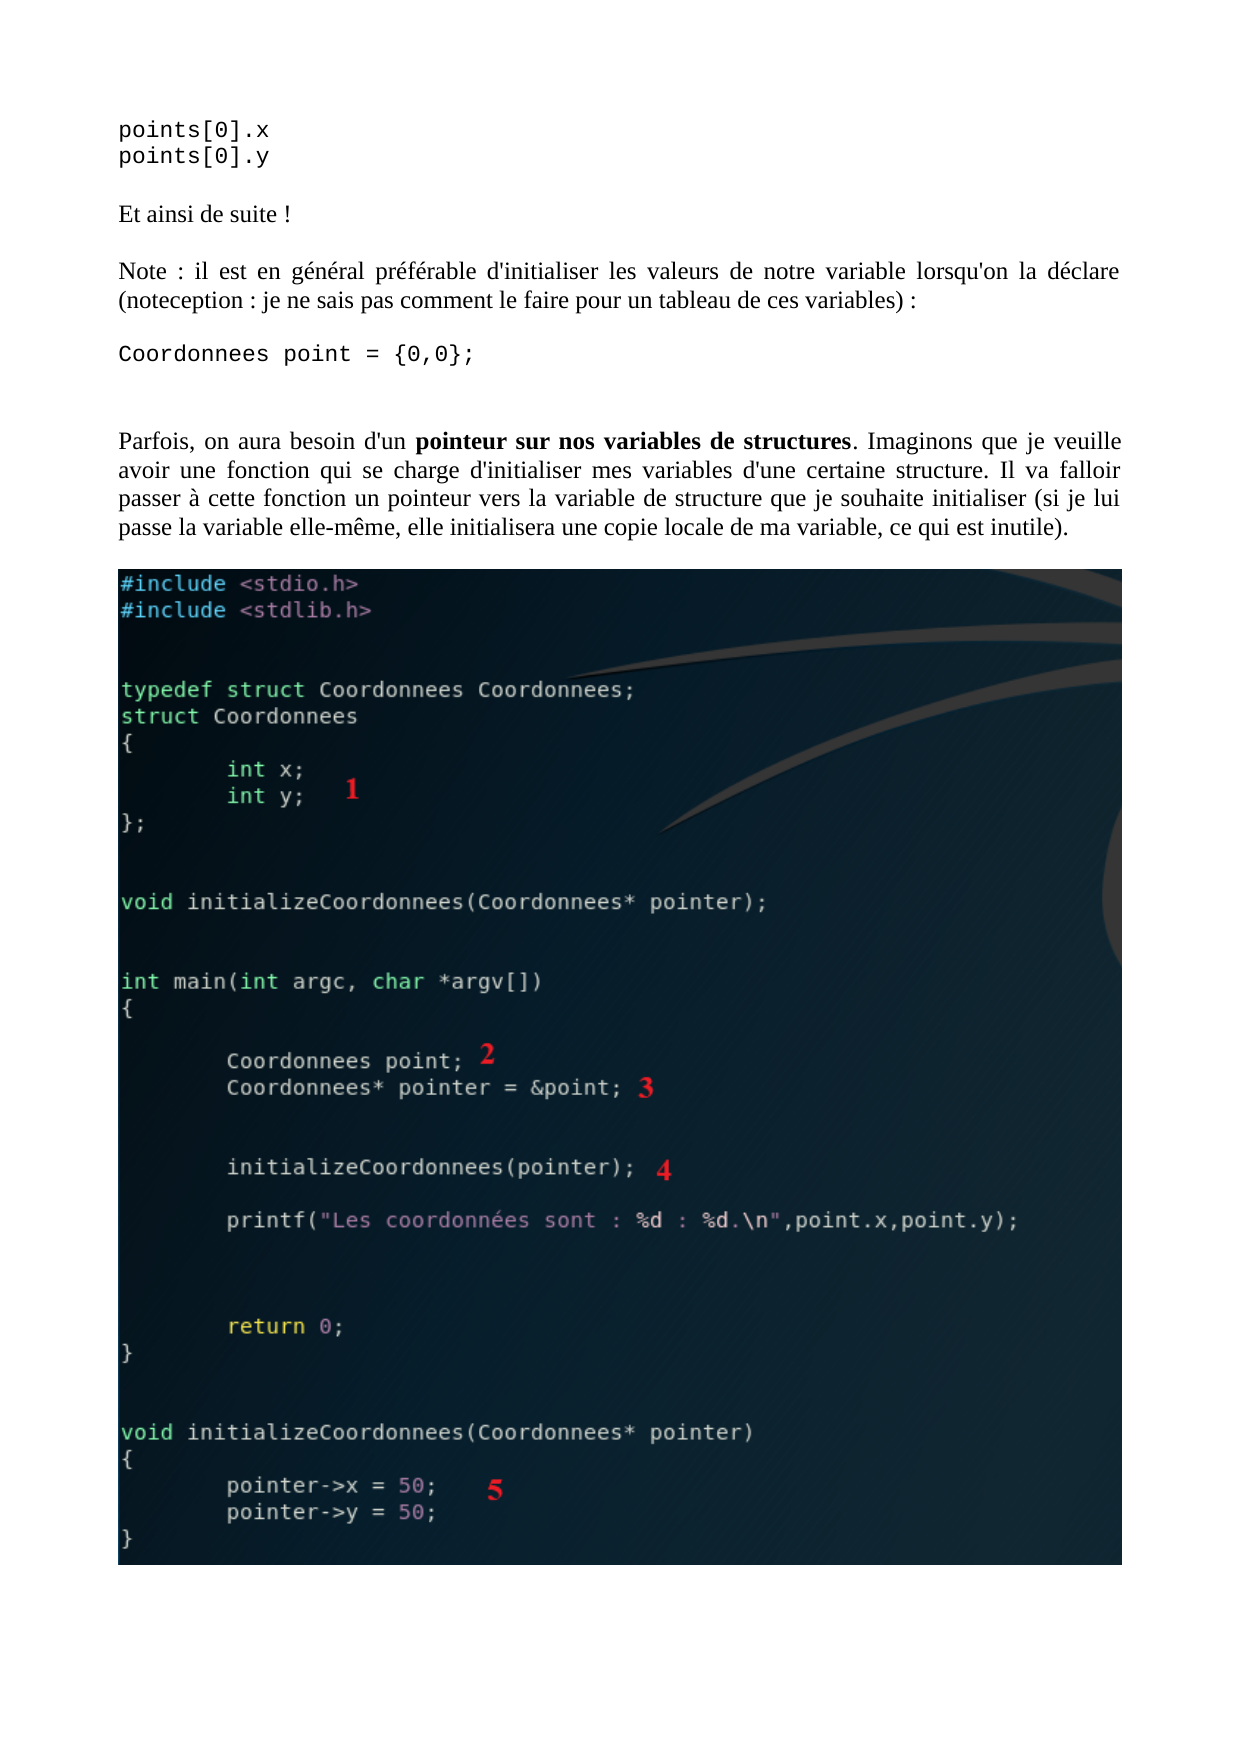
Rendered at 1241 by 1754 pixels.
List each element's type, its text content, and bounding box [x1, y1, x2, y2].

text Et ainsi de suite ! [118, 199, 1122, 227]
text Note : il est en général préférable d'initialiser les valeurs de notre variable lorsqu'on la déclare (noteception : je ne sais pas comment le faire pour un tableau de ces variables) : [118, 256, 1122, 314]
text Coordonnees point = {0,0}; [118, 342, 1122, 368]
text points[0].y [118, 144, 1122, 170]
text points[0].x [118, 118, 1122, 144]
text Parfois, on aura besoin d'un pointeur sur nos variables de structures. Imaginons que je veuille avoir une fonction qui se charge d'initialiser mes variables d'une certaine structure. Il va falloir passer à cette fonction un pointeur vers la variable de structure que je souhaite initialiser (si je lui passe la variable elle-même, elle initialisera une copie locale de ma variable, ce qui est inutile). [118, 426, 1122, 541]
